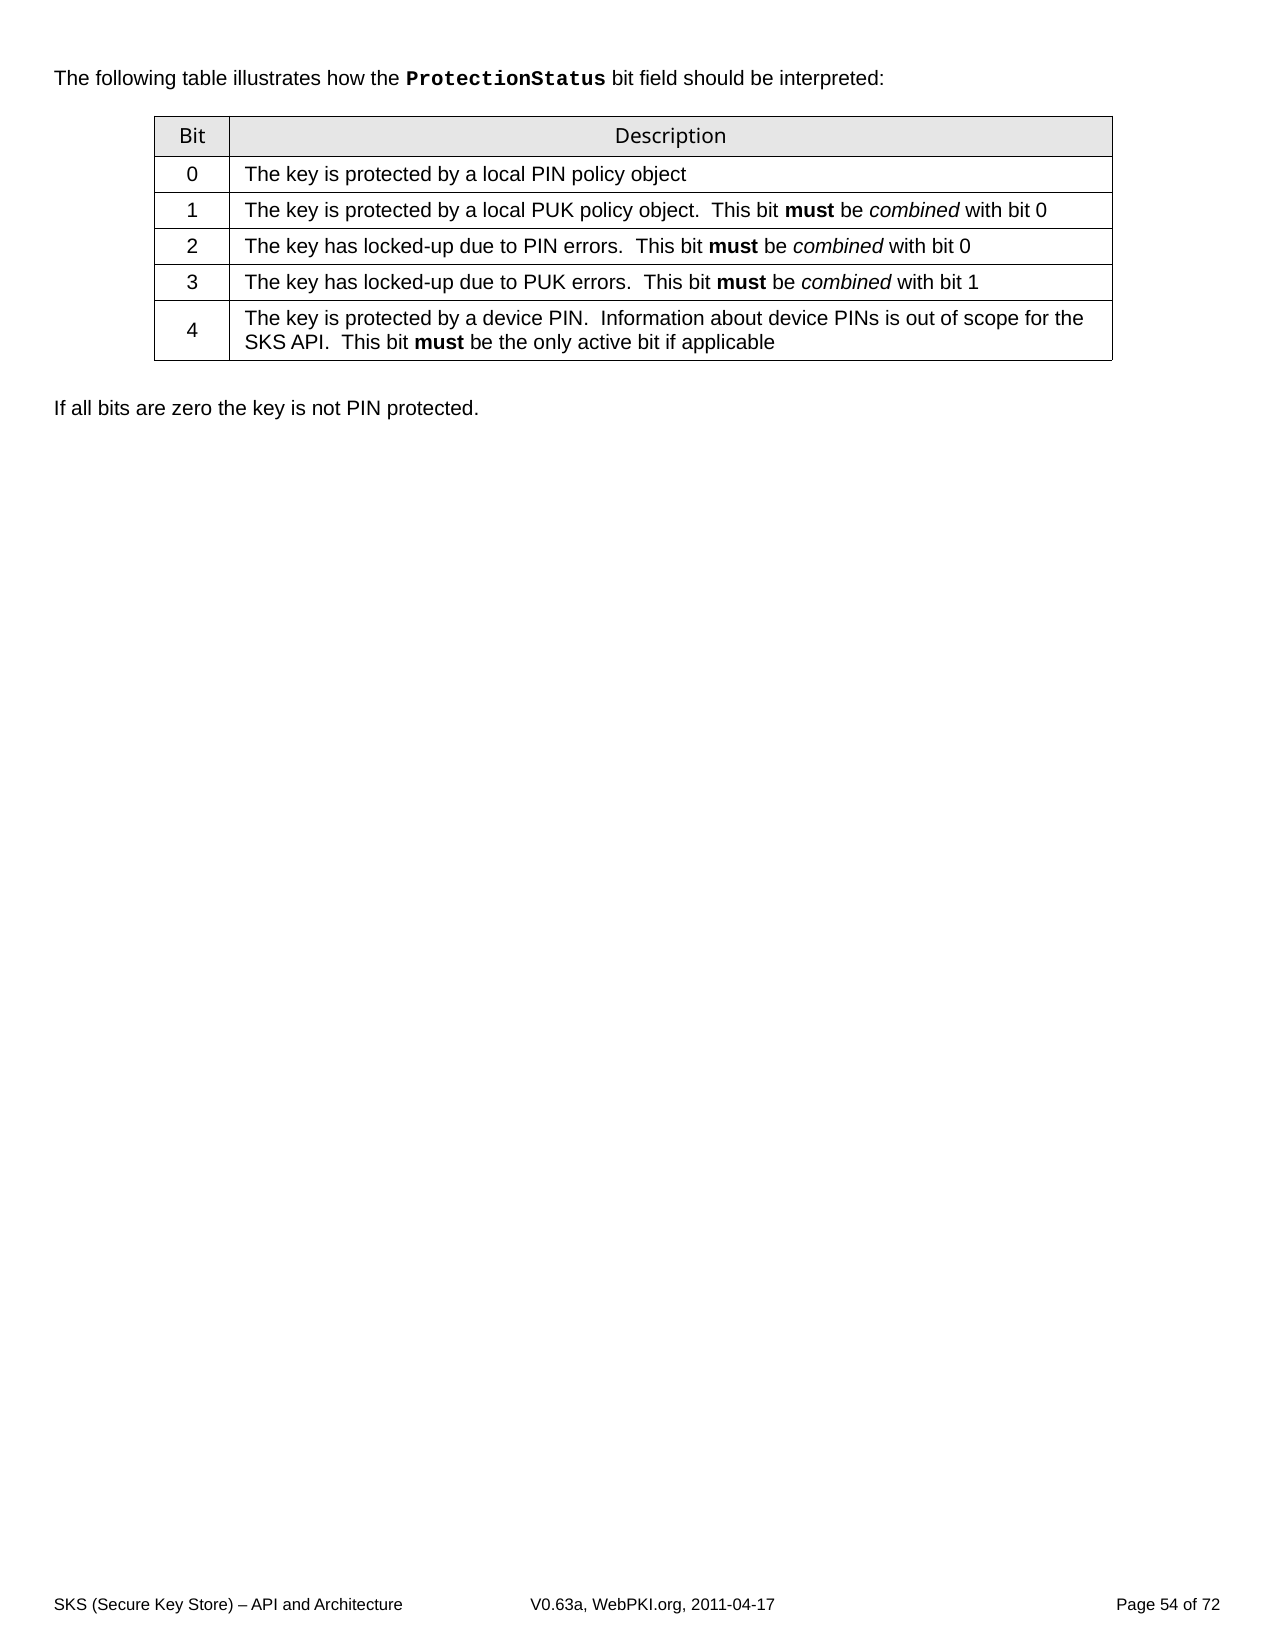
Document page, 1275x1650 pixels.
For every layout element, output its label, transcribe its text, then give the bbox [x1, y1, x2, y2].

table_cell The key is protected by a local PUK policy object. This bit must be combined with bit 0 [230, 193, 1112, 228]
table_cell 1 [155, 193, 229, 228]
text If all bits are zero the key is not PIN protected. [54, 395, 1221, 419]
table_cell 0 [155, 157, 229, 192]
table_header Description [230, 117, 1112, 156]
table_cell 2 [155, 229, 229, 264]
table_cell The key has locked-up due to PIN errors. This bit must be combined with bit 0 [230, 229, 1112, 264]
table_cell The key is protected by a local PIN policy object [230, 157, 1112, 192]
table_cell The key is protected by a device PIN. Information about device PINs is out of scope for the SKS API. This bit must be the only active bit if applicable [230, 301, 1112, 359]
table_cell 4 [155, 301, 229, 359]
table_cell 3 [155, 265, 229, 300]
table_header Bit [155, 117, 229, 156]
table_cell The key has locked-up due to PUK errors. This bit must be combined with bit 1 [230, 265, 1112, 300]
text The following table illustrates how the ProtectionStatus bit field should be interpreted: [54, 66, 1221, 116]
